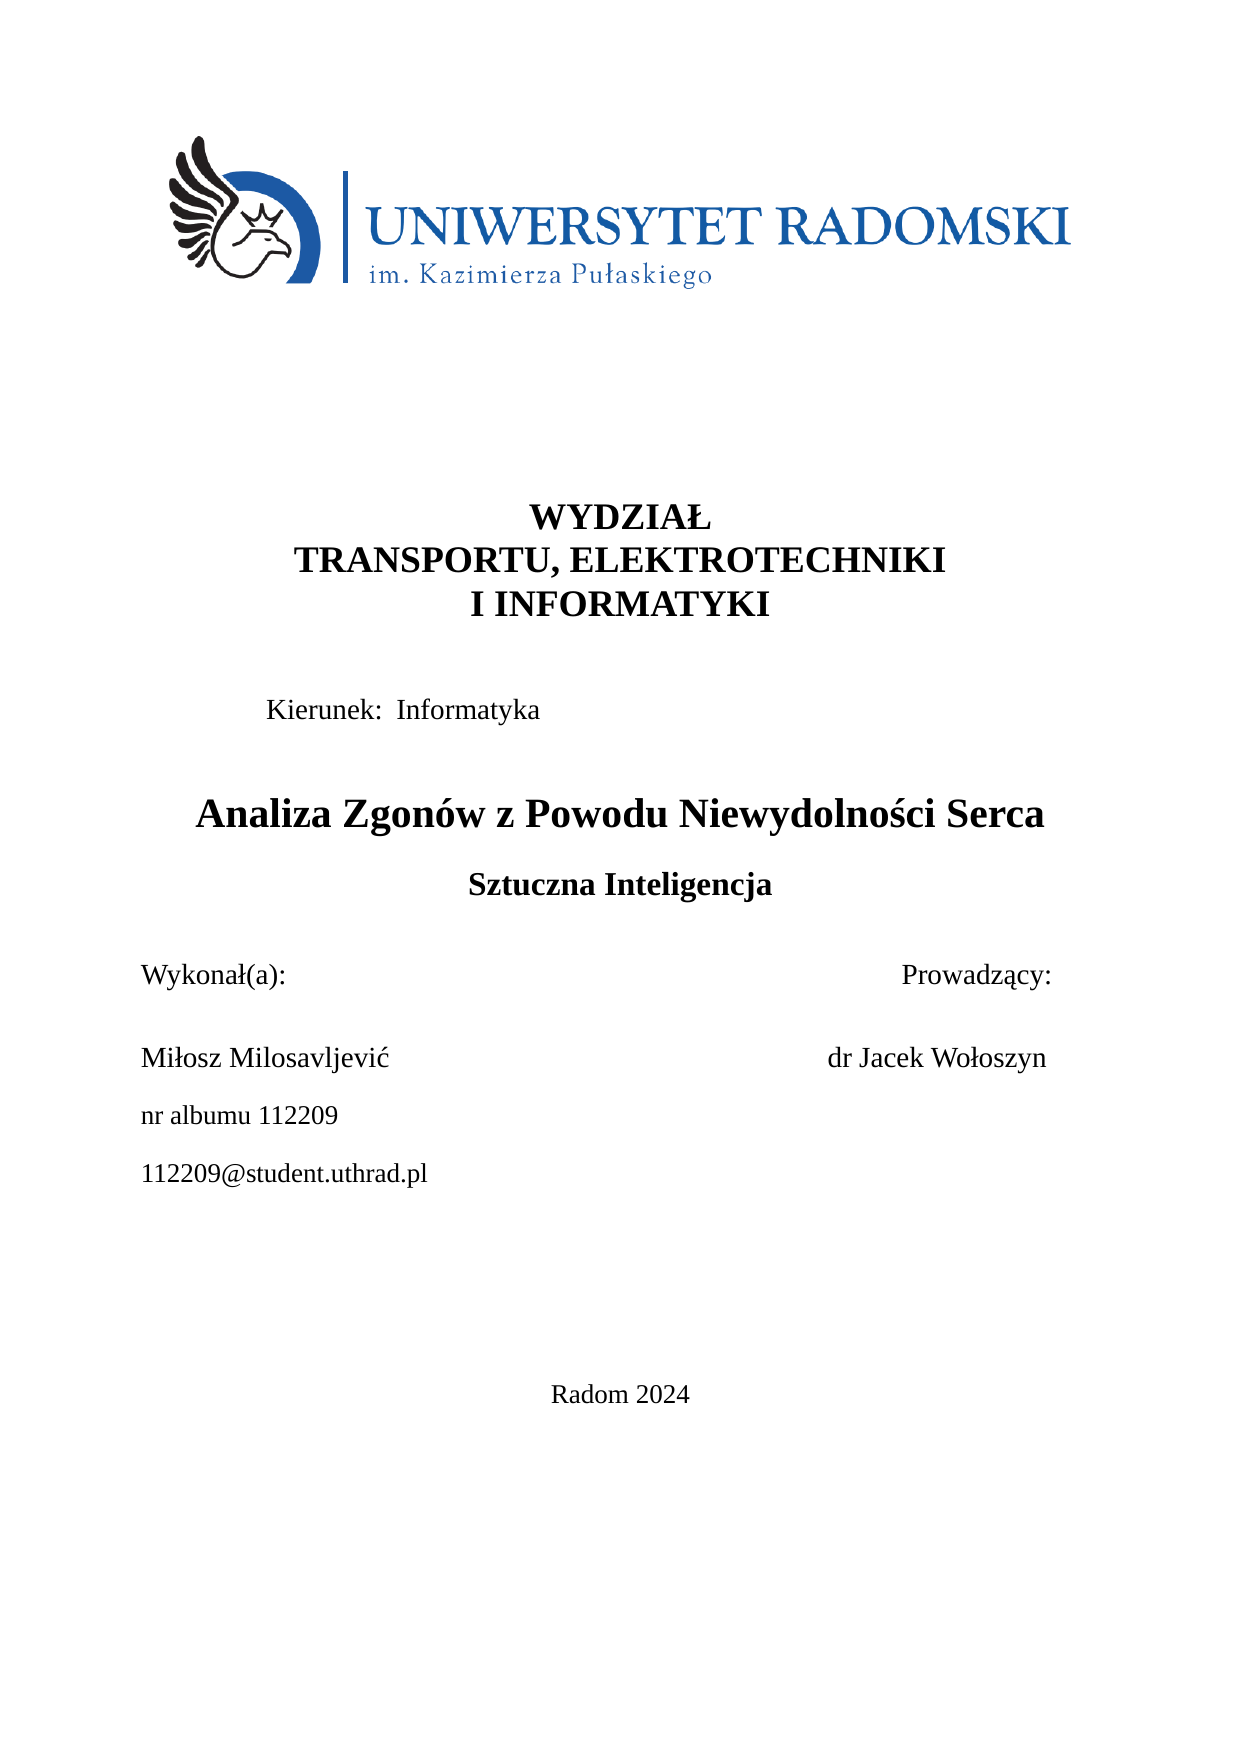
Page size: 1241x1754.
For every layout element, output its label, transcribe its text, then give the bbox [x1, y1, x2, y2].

table_cell dr Jacek Wołoszyn [595, 1015, 1063, 1099]
text WYDZIAŁ [118, 495, 1122, 538]
text Radom 2024 [118, 1379, 1122, 1410]
picture [147, 118, 1093, 324]
table_cell nr albumu 112209 [129, 1099, 594, 1157]
text Kierunek: Informatyka [118, 692, 1122, 726]
text Sztuczna Inteligencja [118, 865, 1122, 903]
table_cell Miłosz Milosavljević [129, 1015, 594, 1099]
text Analiza Zgonów z Powodu Niewydolności Serca [118, 788, 1122, 836]
text TRANSPORTU, ELEKTROTECHNIKI I INFORMATYKI [118, 538, 1122, 624]
table_cell [595, 1158, 1063, 1216]
table_cell [595, 1099, 1063, 1157]
table_header Wykonał(a): [129, 957, 594, 1015]
table_cell 112209@student.uthrad.pl [129, 1158, 594, 1216]
table_cell [129, 1216, 1063, 1352]
table_header Prowadzący: [595, 957, 1063, 1015]
